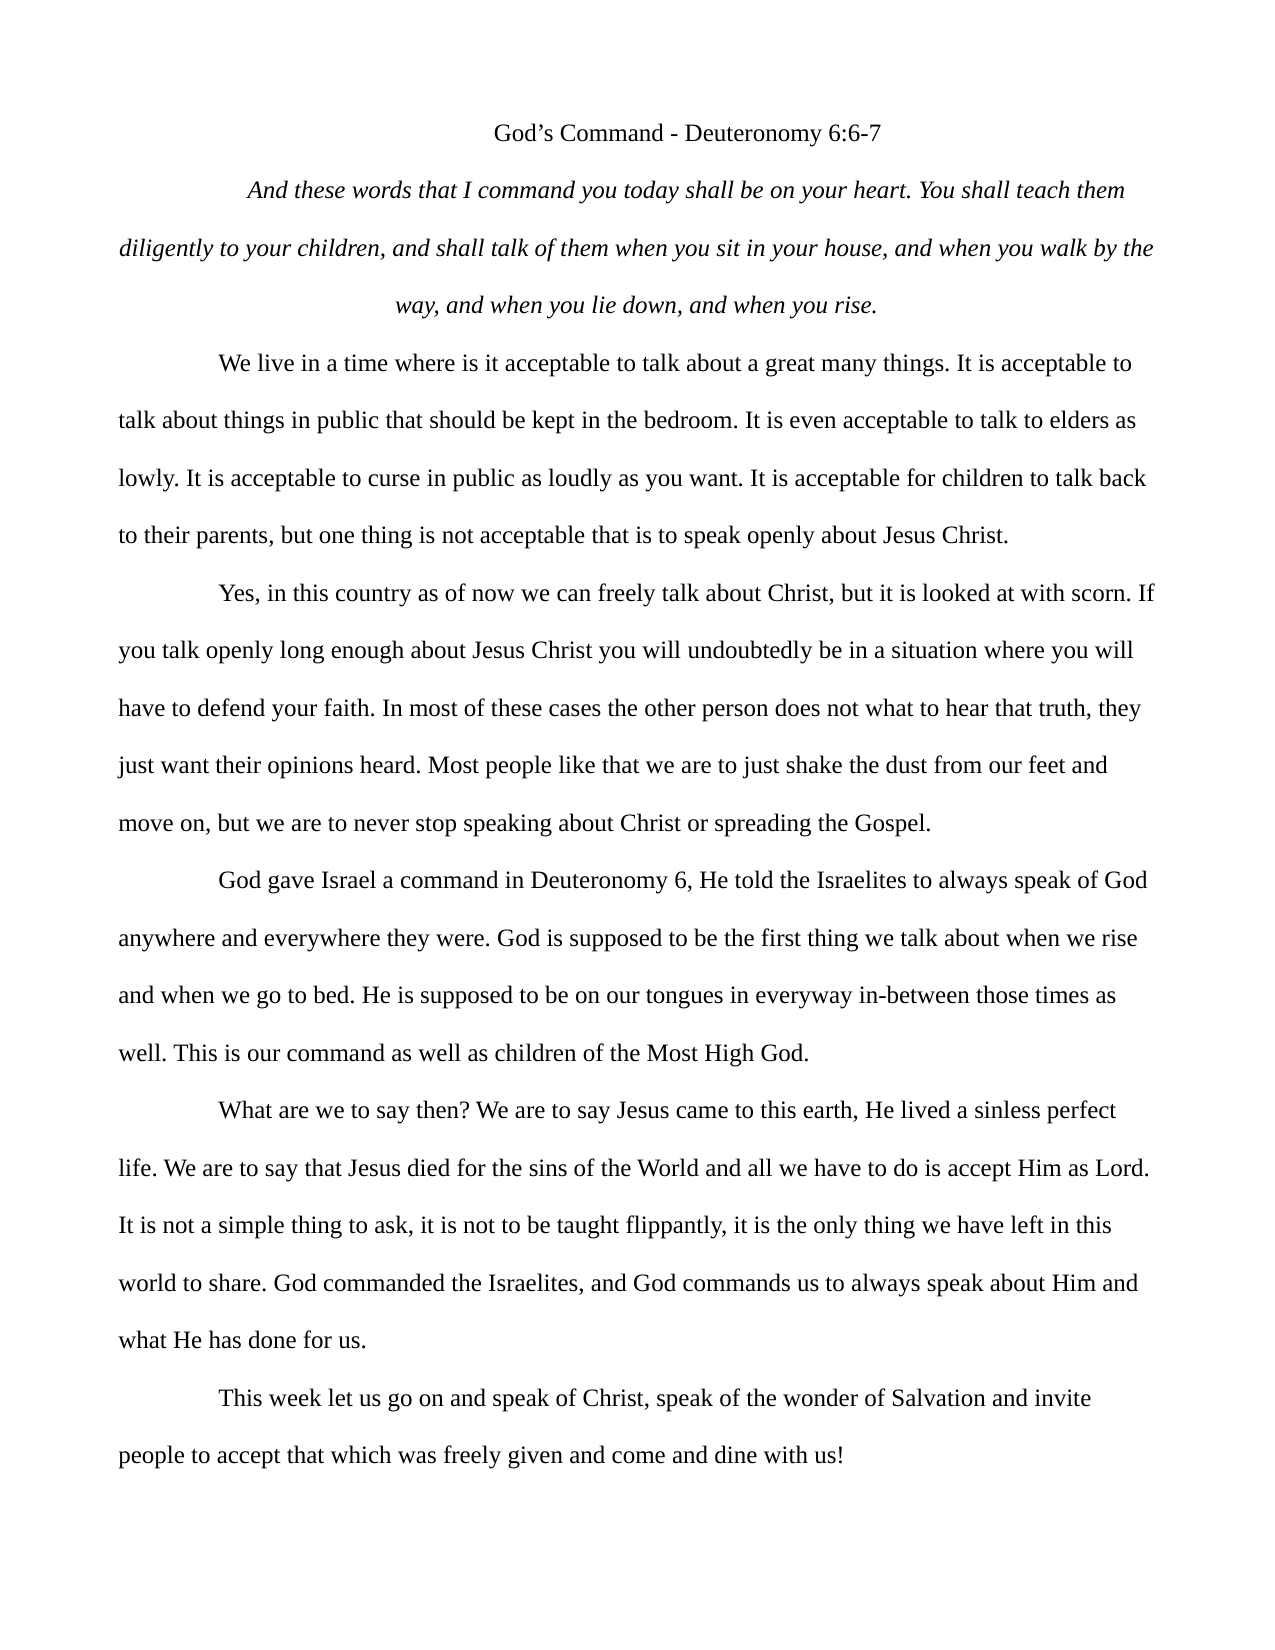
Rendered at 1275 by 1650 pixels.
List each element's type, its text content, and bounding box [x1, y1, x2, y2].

text We live in a time where is it acceptable to talk about a great many things. It is acceptable to talk about things in public that should be kept in the bedroom. It is even acceptable to talk to elders as lowly. It is acceptable to curse in public as loudly as you want. It is acceptable for children to talk back to their parents, but one thing is not acceptable that is to speak openly about Jesus Christ. [118, 348, 1157, 549]
text And these words that I command you today shall be on your heart. You shall teach them diligently to your children, and shall talk of them when you sit in your house, and when you walk by the way, and when you lie down, and when you rise. [118, 176, 1157, 319]
text What are we to say then? We are to say Jesus came to this earth, He lived a sinless perfect life. We are to say that Jesus died for the sins of the World and all we have to do is accept Him as Lord. It is not a simple thing to ask, it is not to be taught flippantly, it is the only thing we have left in this world to share. God commanded the Israelites, and God commands us to always speak about Him and what He has done for us. [118, 1096, 1157, 1354]
text This week let us go on and speak of Christ, speak of the wonder of Salvation and invite people to accept that which was freely given and come and dine with us! [118, 1383, 1157, 1469]
text God gave Israel a command in Deuteronomy 6, He told the Israelites to always speak of God anywhere and everywhere they were. God is supposed to be the first thing we talk about when we rise and when we go to bed. He is supposed to be on our tongues in everyway in-between those times as well. This is our command as well as children of the Most High God. [118, 866, 1157, 1067]
text God’s Command - Deuteronomy 6:6-7 [118, 118, 1157, 147]
text Yes, in this country as of now we can freely talk about Christ, but it is looked at with scorn. If you talk openly long enough about Jesus Christ you will undoubtedly be in a situation where you will have to defend your faith. In most of these cases the other person does not what to hear that truth, they just want their opinions heard. Most people like that we are to just shake the dust from our feet and move on, but we are to never stop speaking about Christ or spreading the Gospel. [118, 578, 1157, 837]
